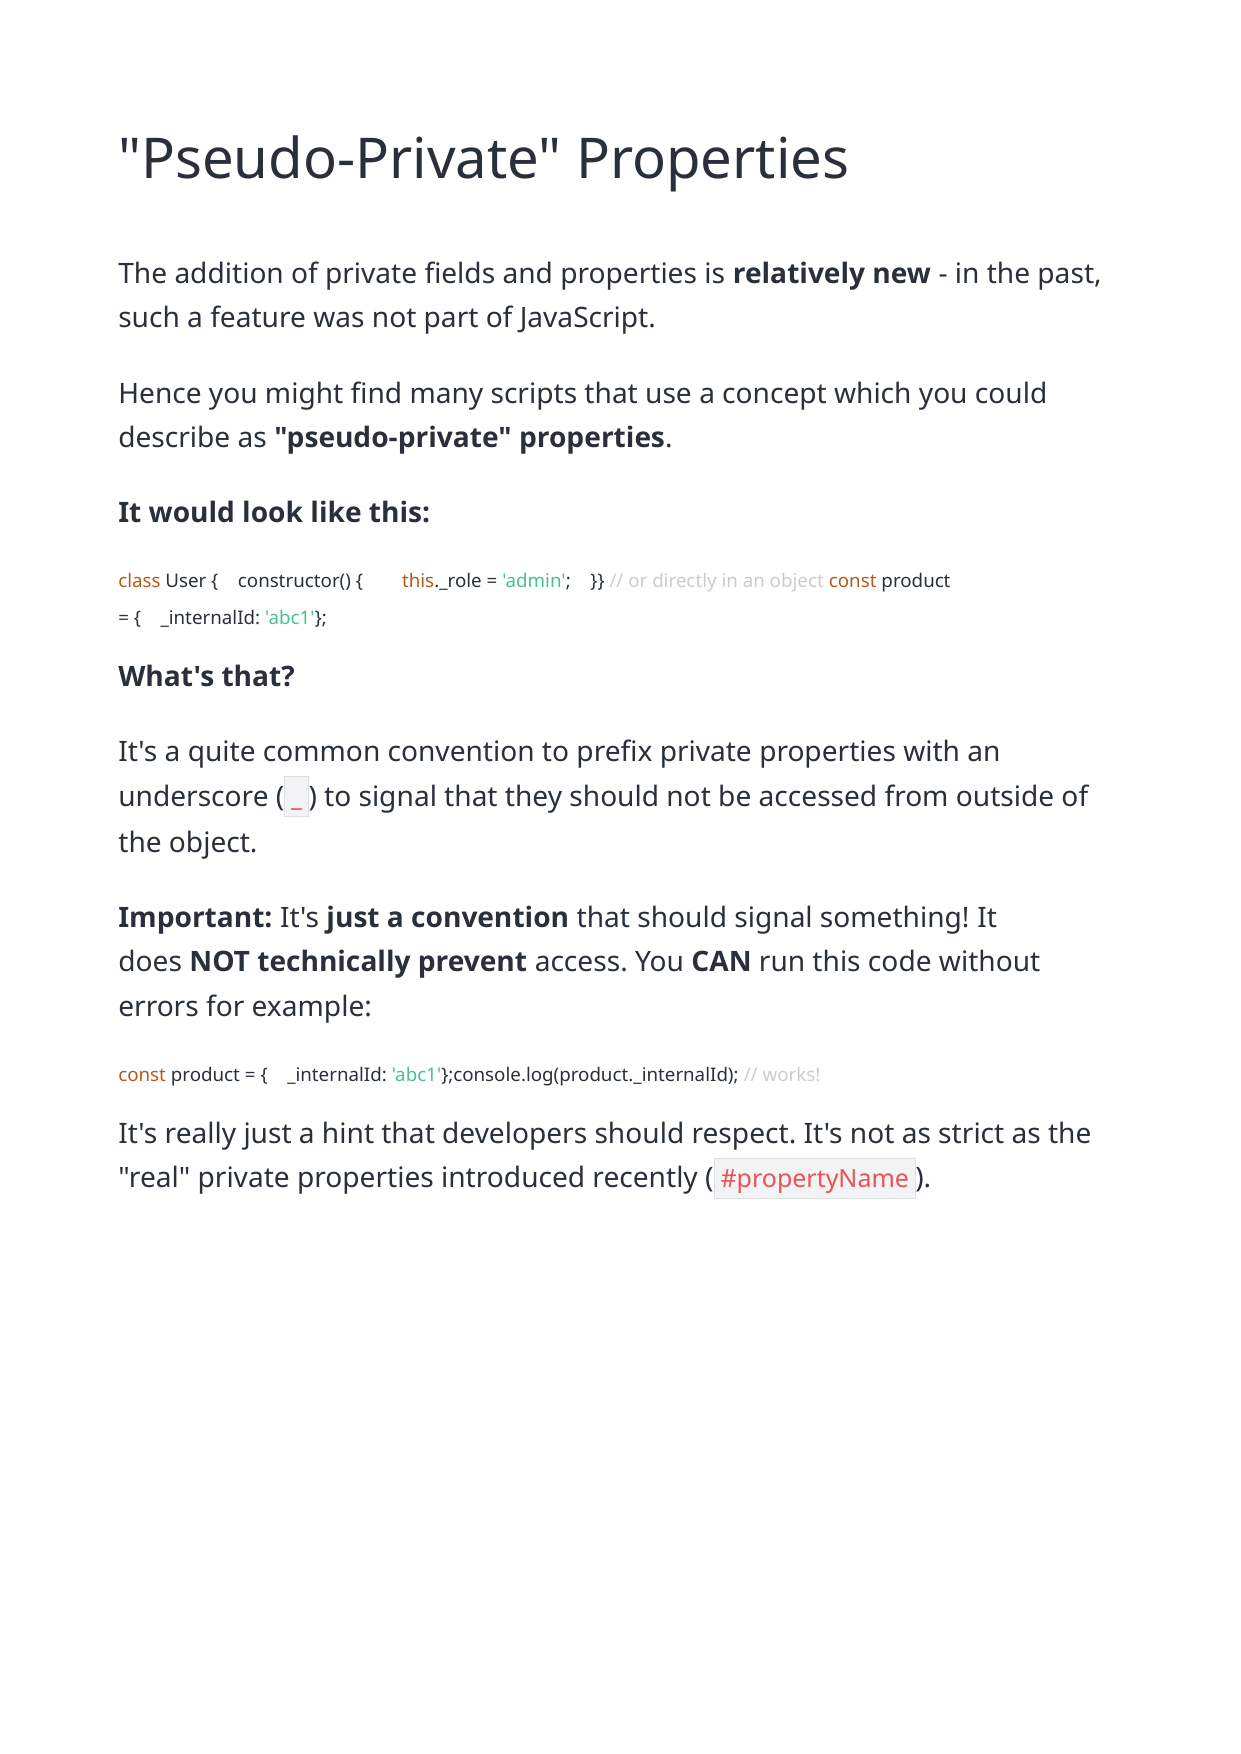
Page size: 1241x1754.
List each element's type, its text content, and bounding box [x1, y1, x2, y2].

text What's that? [118, 656, 1122, 695]
text It's really just a hint that developers should respect. It's not as strict as the "real" private properties introduced recently (#propertyName). [118, 1113, 1122, 1198]
text It would look like this: [118, 492, 1122, 531]
text Hence you might find many scripts that use a concept which you could describe as "pseudo-private" properties. [118, 373, 1122, 456]
text "Pseudo-Private" Properties [118, 118, 1122, 195]
text class User { constructor() { this._role = 'admin'; }} // or directly in an object const product = { _internalId: 'abc1'}; [118, 568, 1122, 630]
text The addition of private fields and properties is relatively new - in the past, such a feature was not part of JavaScript. [118, 254, 1122, 336]
text It's a quite common convention to prefix private properties with an underscore (_) to signal that they should not be accessed from outside of the object. [118, 732, 1122, 861]
text Important: It's just a convention that should signal something! It does NOT technically prevent access. You CAN run this code without errors for example: [118, 898, 1122, 1024]
text const product = { _internalId: 'abc1'};console.log(product._internalId); // works! [118, 1061, 1122, 1087]
